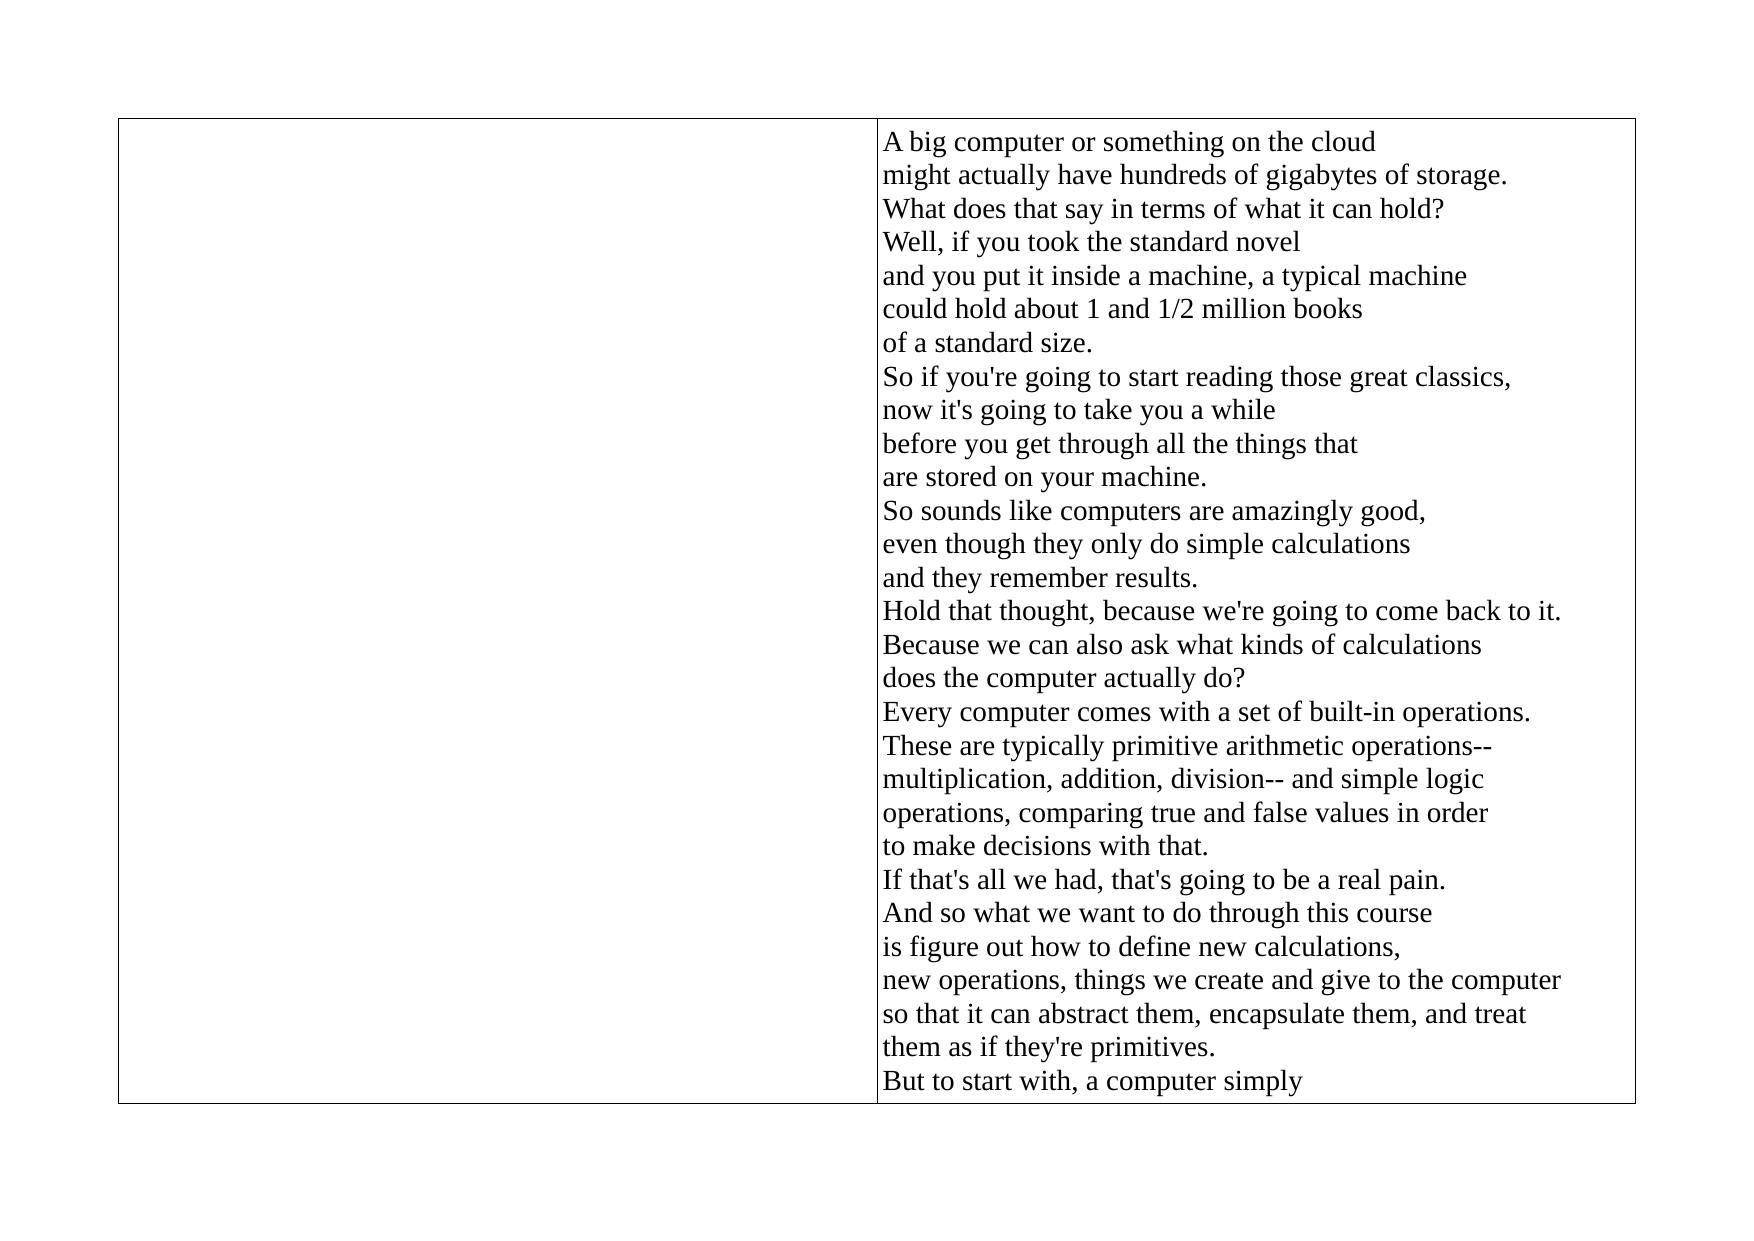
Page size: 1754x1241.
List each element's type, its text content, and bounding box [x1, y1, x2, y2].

table_header A big computer or something on the cloud might actually have hundreds of gigabytes of storage. What does that say in terms of what it can hold? Well, if you took the standard novel and you put it inside a machine, a typical machine could hold about 1 and 1/2 million books of a standard size. So if you're going to start reading those great classics, now it's going to take you a while before you get through all the things that are stored on your machine. So sounds like computers are amazingly good, even though they only do simple calculations and they remember results. Hold that thought, because we're going to come back to it. Because we can also ask what kinds of calculations does the computer actually do? Every computer comes with a set of built-in operations. These are typically primitive arithmetic operations-- multiplication, addition, division-- and simple logic operations, comparing true and false values in order to make decisions with that. If that's all we had, that's going to be a real pain. And so what we want to do through this course is figure out how to define new calculations, new operations, things we create and give to the computer so that it can abstract them, encapsulate them, and treat them as if they're primitives. But to start with, a computer simply [878, 119, 1635, 1102]
table_header [119, 119, 877, 1102]
